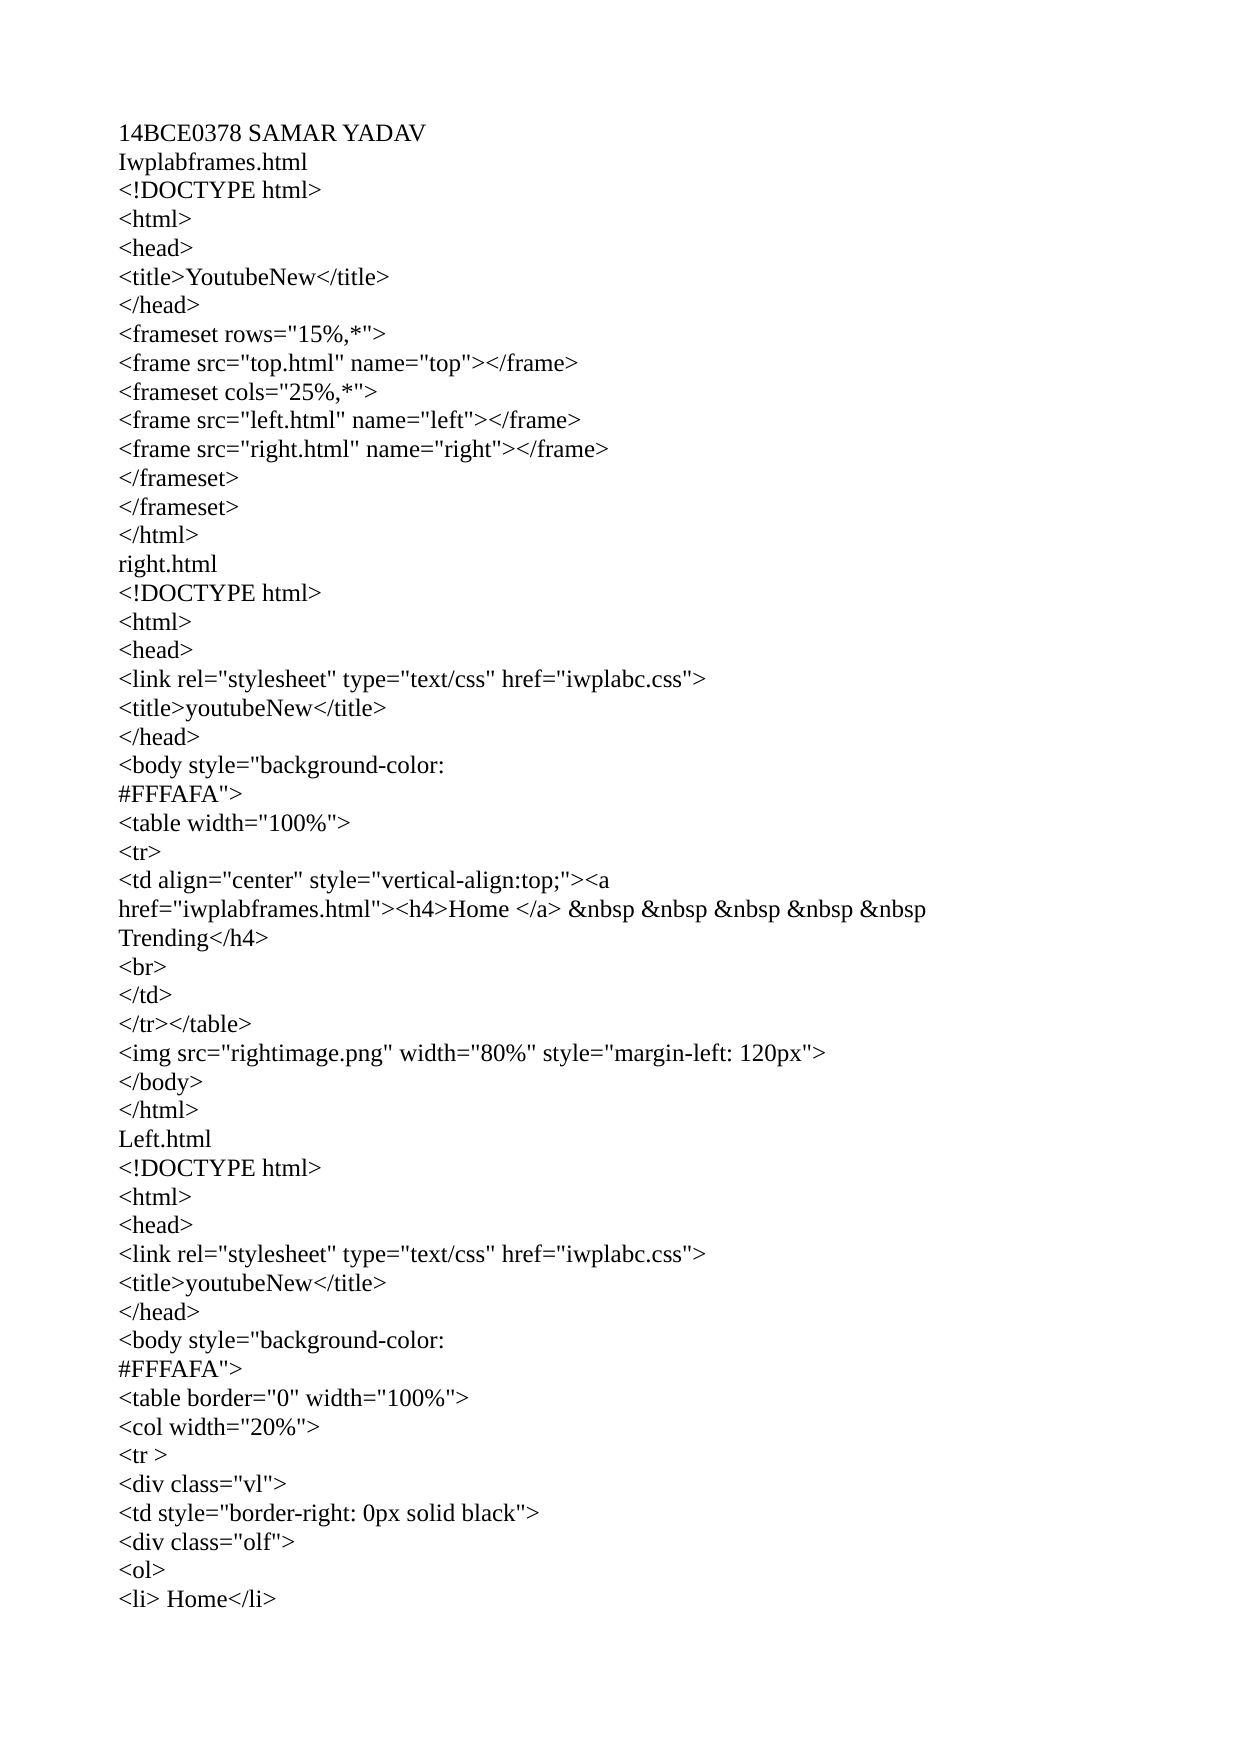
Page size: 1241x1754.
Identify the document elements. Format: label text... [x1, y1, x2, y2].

text Iwplabframes.html [118, 147, 1122, 176]
text #FFFAFA"> [118, 779, 1122, 808]
text <head> [118, 636, 1122, 664]
text </td> [118, 981, 1122, 1009]
text #FFFAFA"> [118, 1354, 1122, 1383]
text <frameset cols="25%,*"> [118, 377, 1122, 406]
text <!DOCTYPE html> [118, 578, 1122, 607]
text </frameset> [118, 463, 1122, 492]
text </tr></table> [118, 1009, 1122, 1038]
text <tr > [118, 1441, 1122, 1469]
text <br> [118, 952, 1122, 981]
text <html> [118, 204, 1122, 233]
text <img src="rightimage.png" width="80%" style="margin-left: 120px"> [118, 1038, 1122, 1067]
text <li> Home</li> [118, 1584, 1122, 1613]
text right.html [118, 549, 1122, 578]
text </frameset> [118, 492, 1122, 521]
text <title>YoutubeNew</title> [118, 262, 1122, 291]
text <frame src="right.html" name="right"></frame> [118, 434, 1122, 463]
text <frame src="top.html" name="top"></frame> [118, 348, 1122, 377]
text <!DOCTYPE html> [118, 176, 1122, 204]
text <frameset rows="15%,*"> [118, 319, 1122, 348]
text <col width="20%"> [118, 1412, 1122, 1441]
text <body style="background-color: [118, 1326, 1122, 1354]
text <link rel="stylesheet" type="text/css" href="iwplabc.css"> [118, 1239, 1122, 1268]
text <div class="olf"> [118, 1527, 1122, 1556]
text </html> [118, 1096, 1122, 1124]
text <head> [118, 233, 1122, 262]
text <title>youtubeNew</title> [118, 1268, 1122, 1297]
text <body style="background-color: [118, 751, 1122, 779]
text </head> [118, 1297, 1122, 1326]
text <!DOCTYPE html> [118, 1153, 1122, 1182]
text Left.html [118, 1124, 1122, 1153]
text <table width="100%"> [118, 808, 1122, 837]
text </head> [118, 722, 1122, 751]
text 14BCE0378 SAMAR YADAV [118, 118, 1122, 147]
text <frame src="left.html" name="left"></frame> [118, 406, 1122, 434]
text <ol> [118, 1556, 1122, 1584]
text <td align="center" style="vertical-align:top;"><a [118, 866, 1122, 894]
text </body> [118, 1067, 1122, 1096]
text <html> [118, 607, 1122, 636]
text <tr> [118, 837, 1122, 866]
text href="iwplabframes.html"><h4>Home </a> &nbsp &nbsp &nbsp &nbsp &nbsp [118, 894, 1122, 923]
text <html> [118, 1182, 1122, 1211]
text <head> [118, 1211, 1122, 1239]
text <table border="0" width="100%"> [118, 1383, 1122, 1412]
text Trending</h4> [118, 923, 1122, 952]
text <link rel="stylesheet" type="text/css" href="iwplabc.css"> [118, 664, 1122, 693]
text <td style="border-right: 0px solid black"> [118, 1498, 1122, 1527]
text <title>youtubeNew</title> [118, 693, 1122, 722]
text </head> [118, 291, 1122, 319]
text </html> [118, 521, 1122, 549]
text <div class="vl"> [118, 1469, 1122, 1498]
